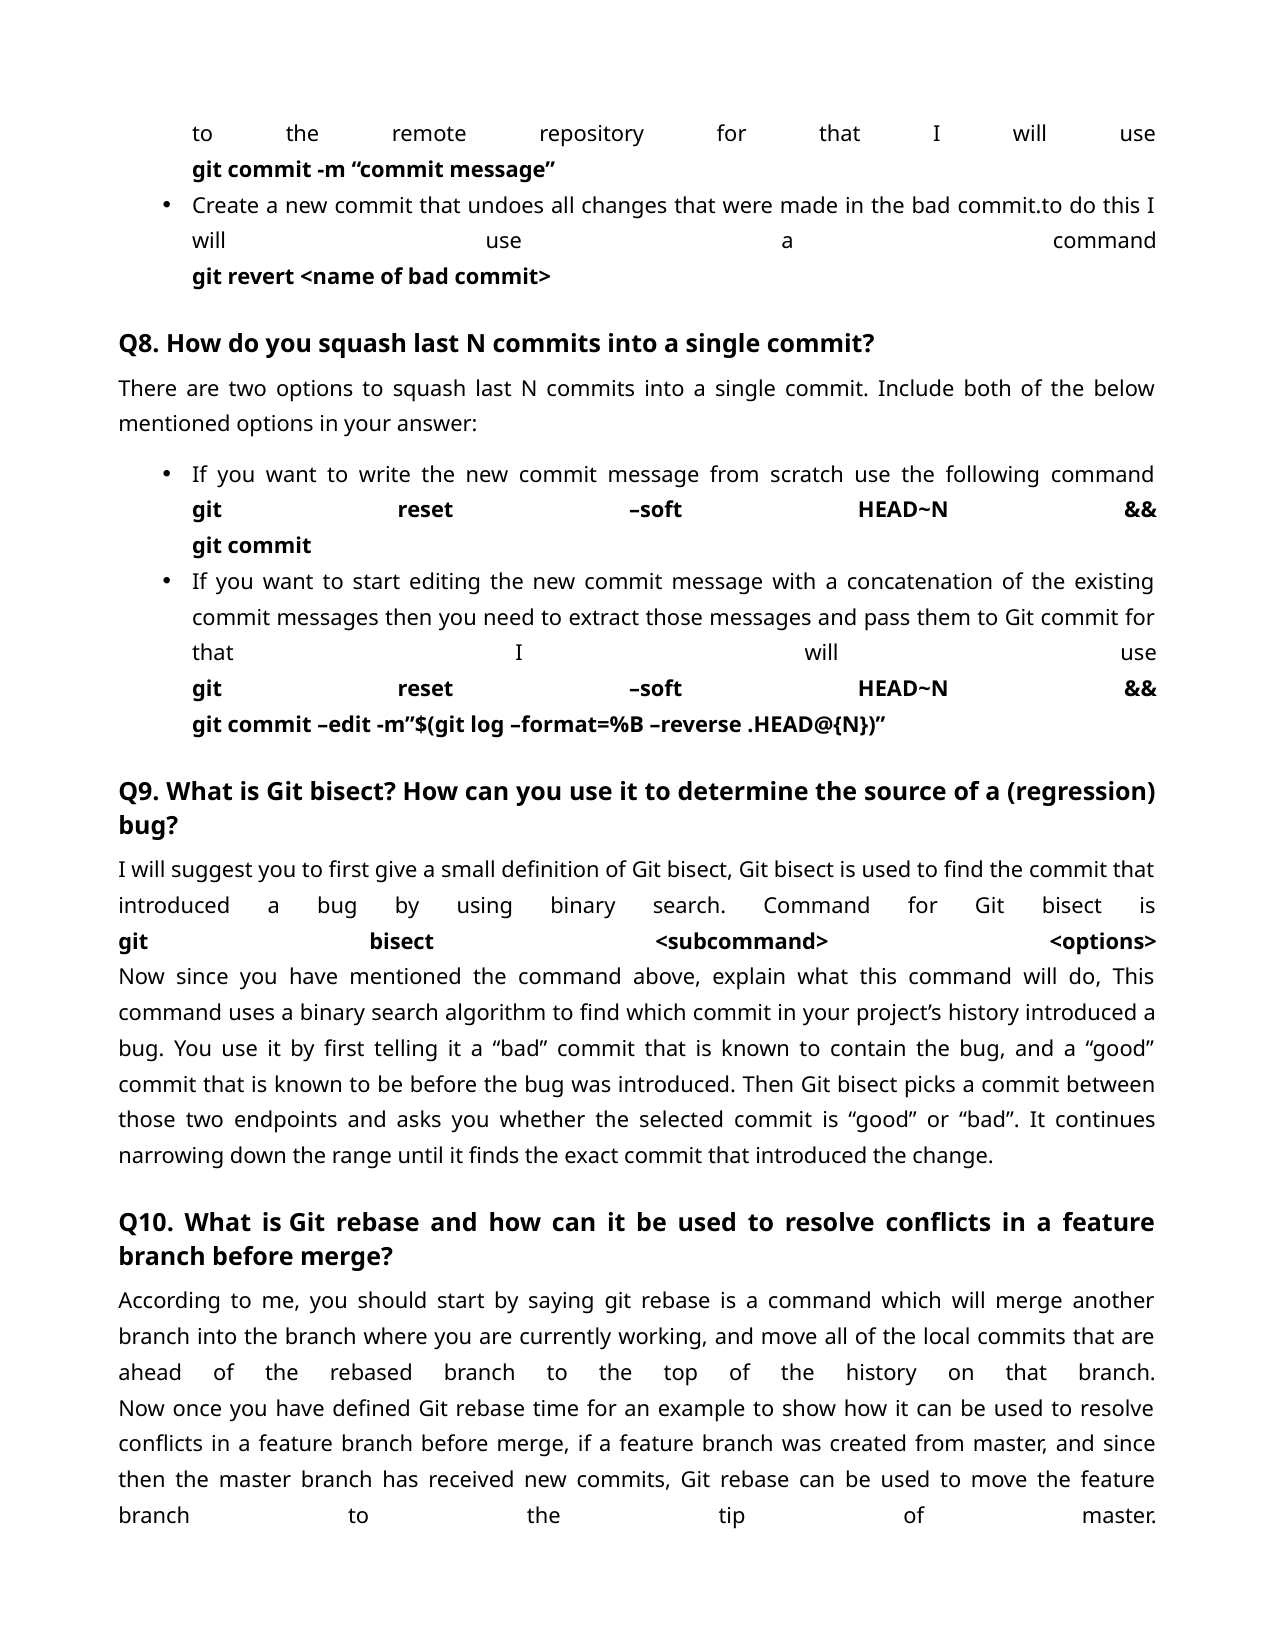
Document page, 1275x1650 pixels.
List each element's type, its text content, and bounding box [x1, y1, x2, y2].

text There are two options to squash last N commits into a single commit. Include both of the below mentioned options in your answer: [118, 372, 1157, 438]
text According to me, you should start by saying git rebase is a command which will merge another branch into the branch where you are currently working, and move all of the local commits that are ahead of the rebased branch to the top of the history on that branch. Now once you have defined Git rebase time for an example to show how it can be used to resolve conflicts in a feature branch before merge, if a feature branch was created from master, and since then the master branch has received new commits, Git rebase can be used to move the feature branch to the tip of master. [118, 1286, 1157, 1530]
list Create a new commit that undoes all changes that were made in the bad commit.to do this I will use a command git revert <name of bad commit> [162, 189, 1157, 291]
subtitle Q8. How do you squash last N commits into a single commit? [118, 326, 1157, 360]
list to the remote repository for that I will use git commit -m “commit message” [162, 118, 1157, 184]
list If you want to start editing the new commit message with a concatenation of the existing commit messages then you need to extract those messages and pass them to Git commit for that I will use git reset –soft HEAD~N && git commit –edit -m”$(git log –format=%B –reverse .HEAD@{N})” [162, 566, 1157, 738]
subtitle Q10. What is Git rebase and how can it be used to resolve conflicts in a feature branch before merge? [118, 1205, 1157, 1273]
text I will suggest you to first give a small definition of Git bisect, Git bisect is used to find the commit that introduced a bug by using binary search. Command for Git bisect is git bisect <subcommand> <options> Now since you have mentioned the command above, explain what this command will do, This command uses a binary search algorithm to find which commit in your project’s history introduced a bug. You use it by first telling it a “bad” commit that is known to contain the bug, and a “good” commit that is known to be before the bug was introduced. Then Git bisect picks a commit between those two endpoints and asks you whether the selected commit is “good” or “bad”. It continues narrowing down the range until it finds the exact commit that introduced the change. [118, 854, 1157, 1170]
subtitle Q9. What is Git bisect? How can you use it to determine the source of a (regression) bug? [118, 773, 1157, 842]
list If you want to write the new commit message from scratch use the following command git reset –soft HEAD~N && git commit [162, 458, 1157, 560]
